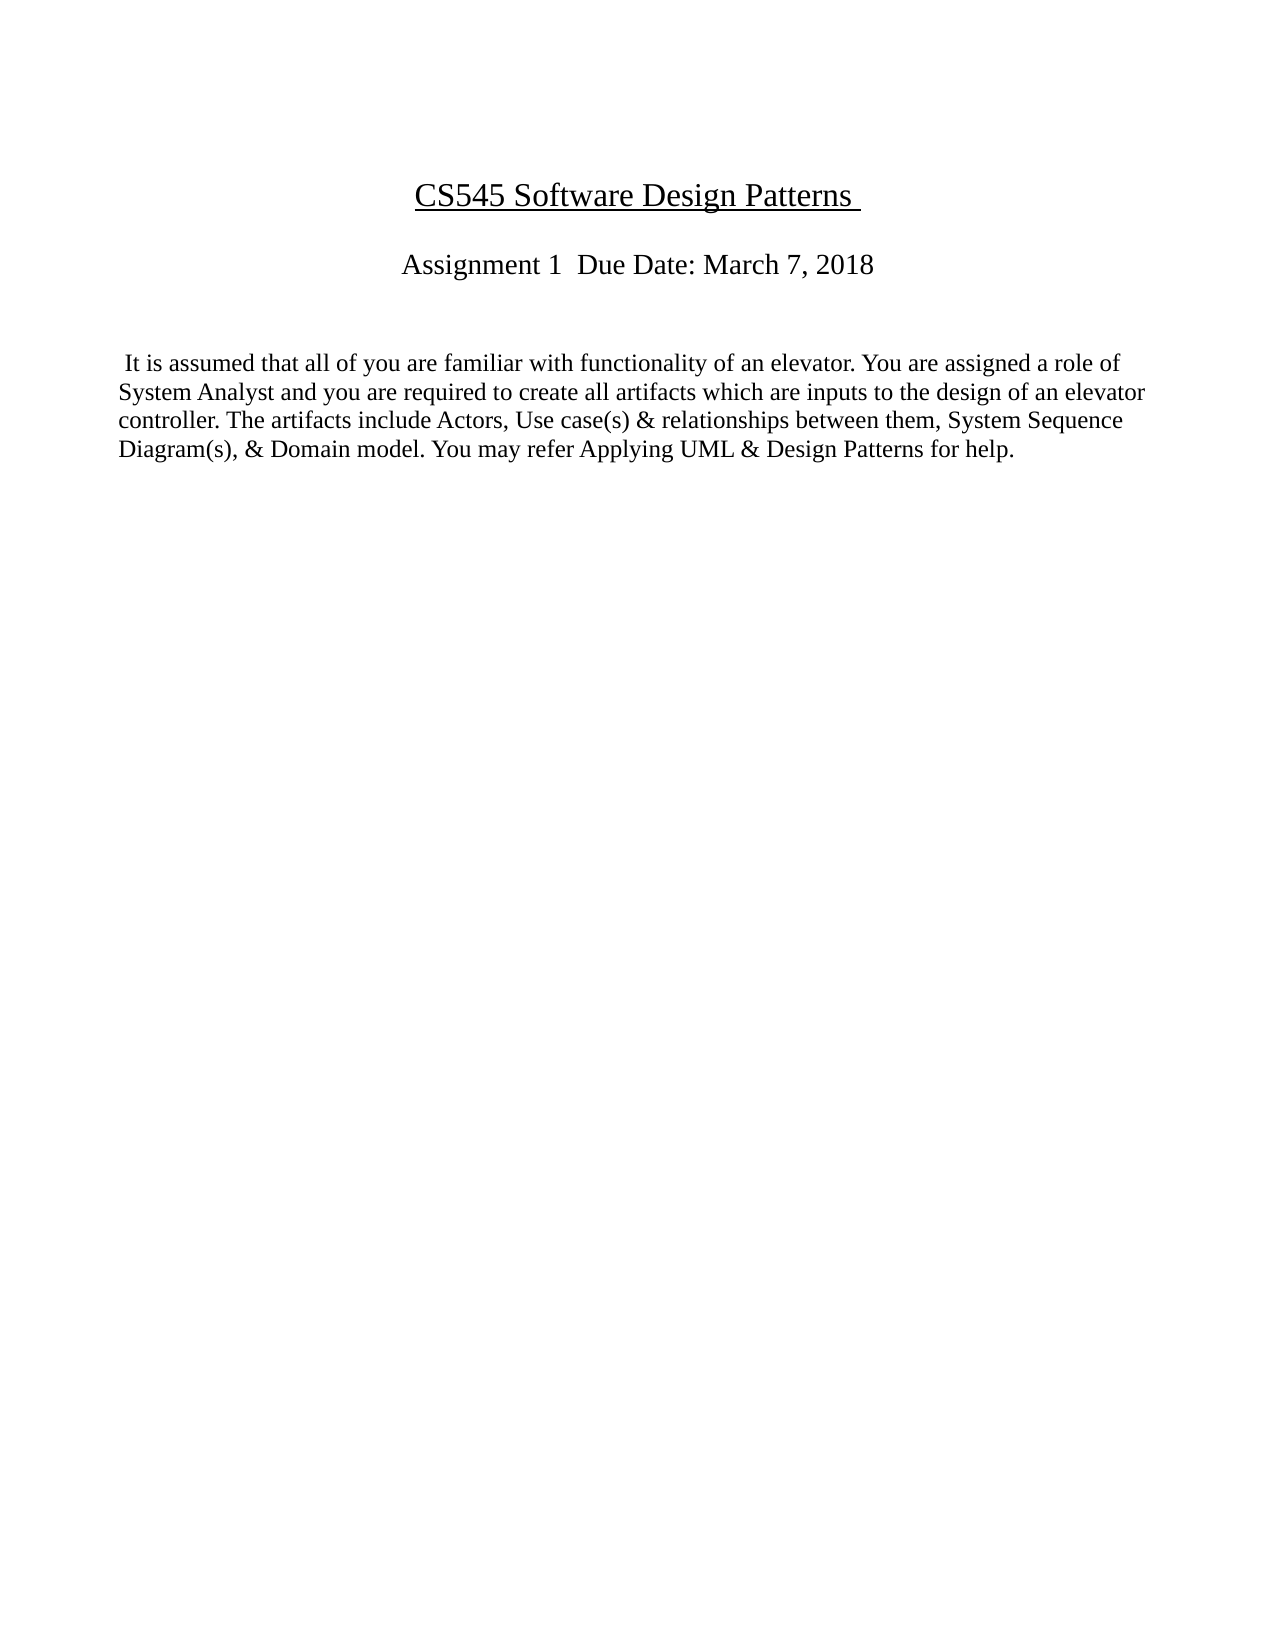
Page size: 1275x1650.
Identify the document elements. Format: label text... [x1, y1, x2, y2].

text Assignment 1 Due Date: March 7, 2018 [118, 247, 1157, 281]
text It is assumed that all of you are familiar with functionality of an elevator. You are assigned a role of System Analyst and you are required to create all artifacts which are inputs to the design of an elevator controller. The artifacts include Actors, Use case(s) & relationships between them, System Sequence Diagram(s), & Domain model. You may refer Applying UML & Design Patterns for help. [118, 348, 1157, 463]
text CS545 Software Design Patterns [118, 176, 1157, 214]
